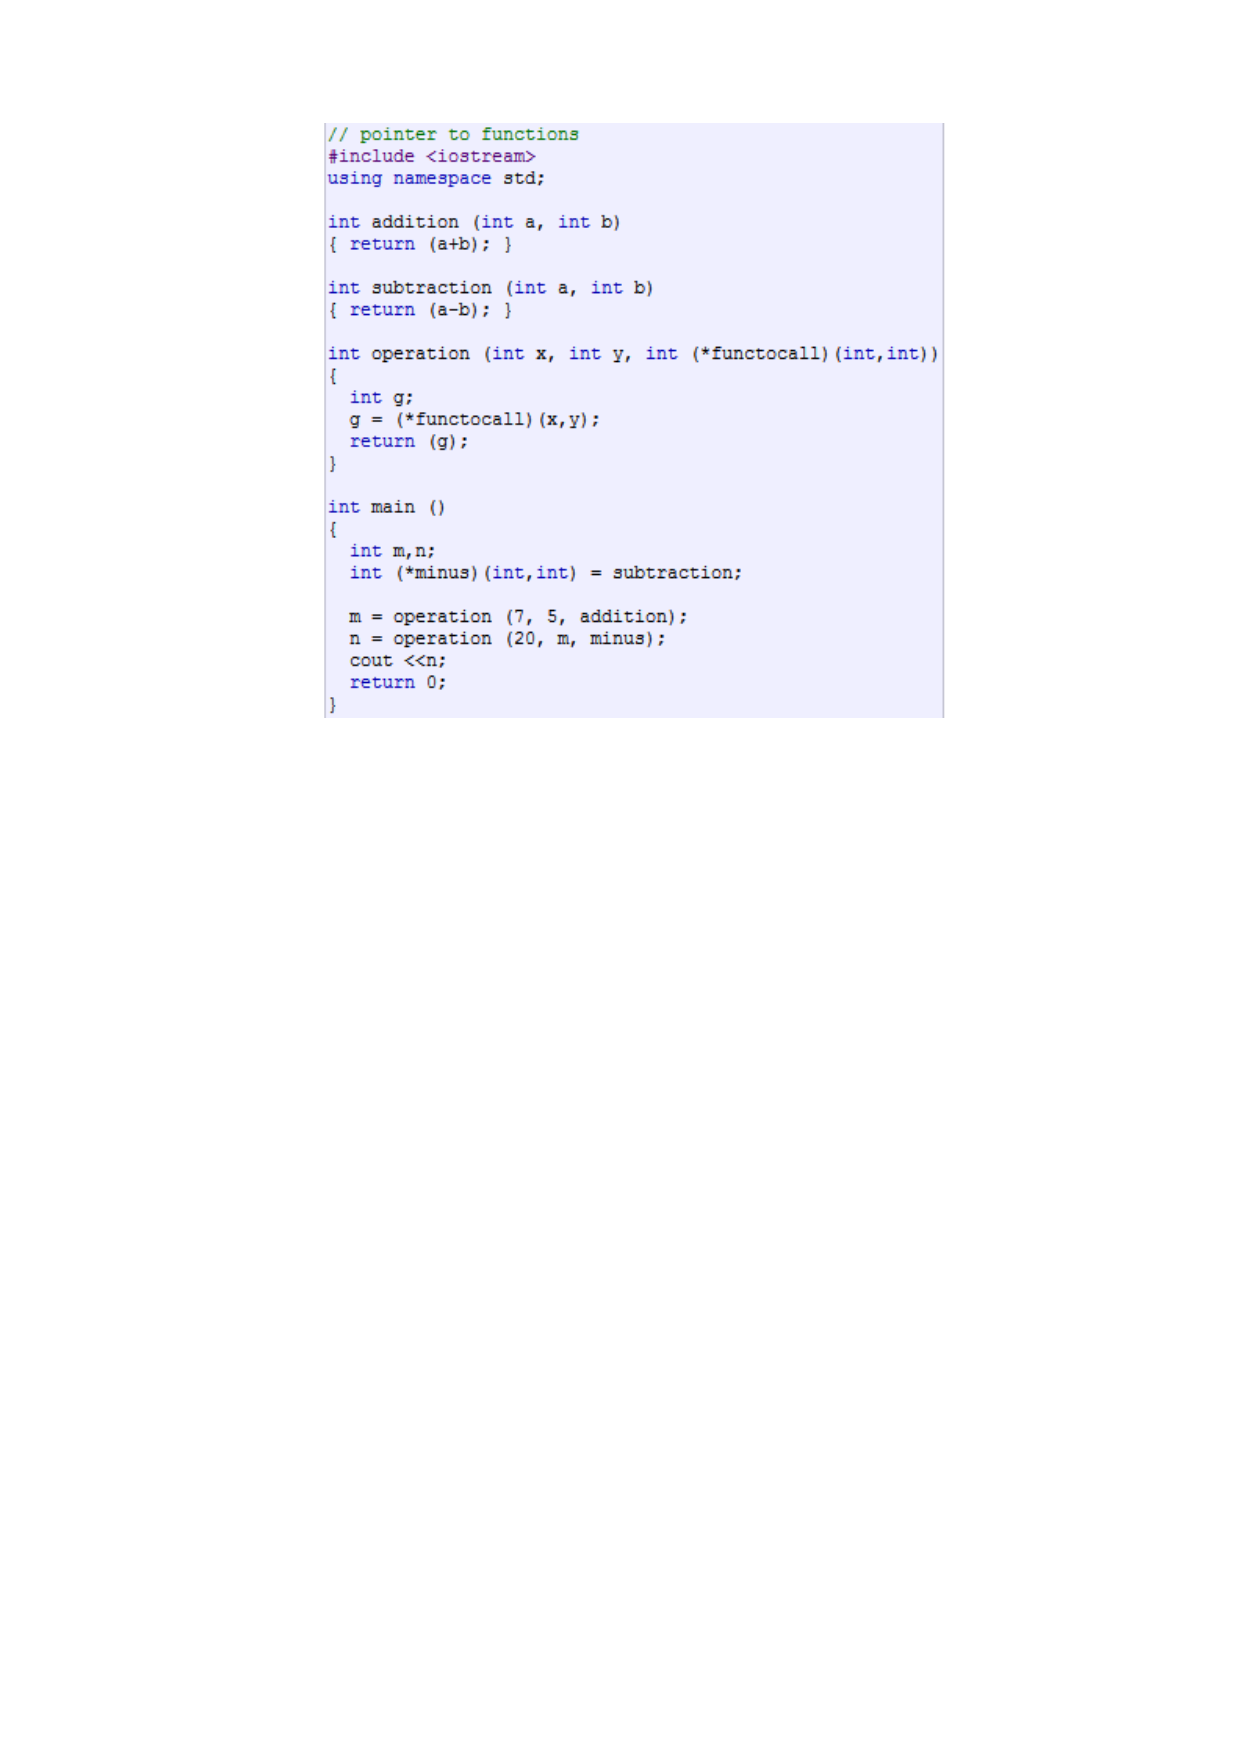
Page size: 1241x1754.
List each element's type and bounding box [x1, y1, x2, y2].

picture [323, 123, 945, 718]
